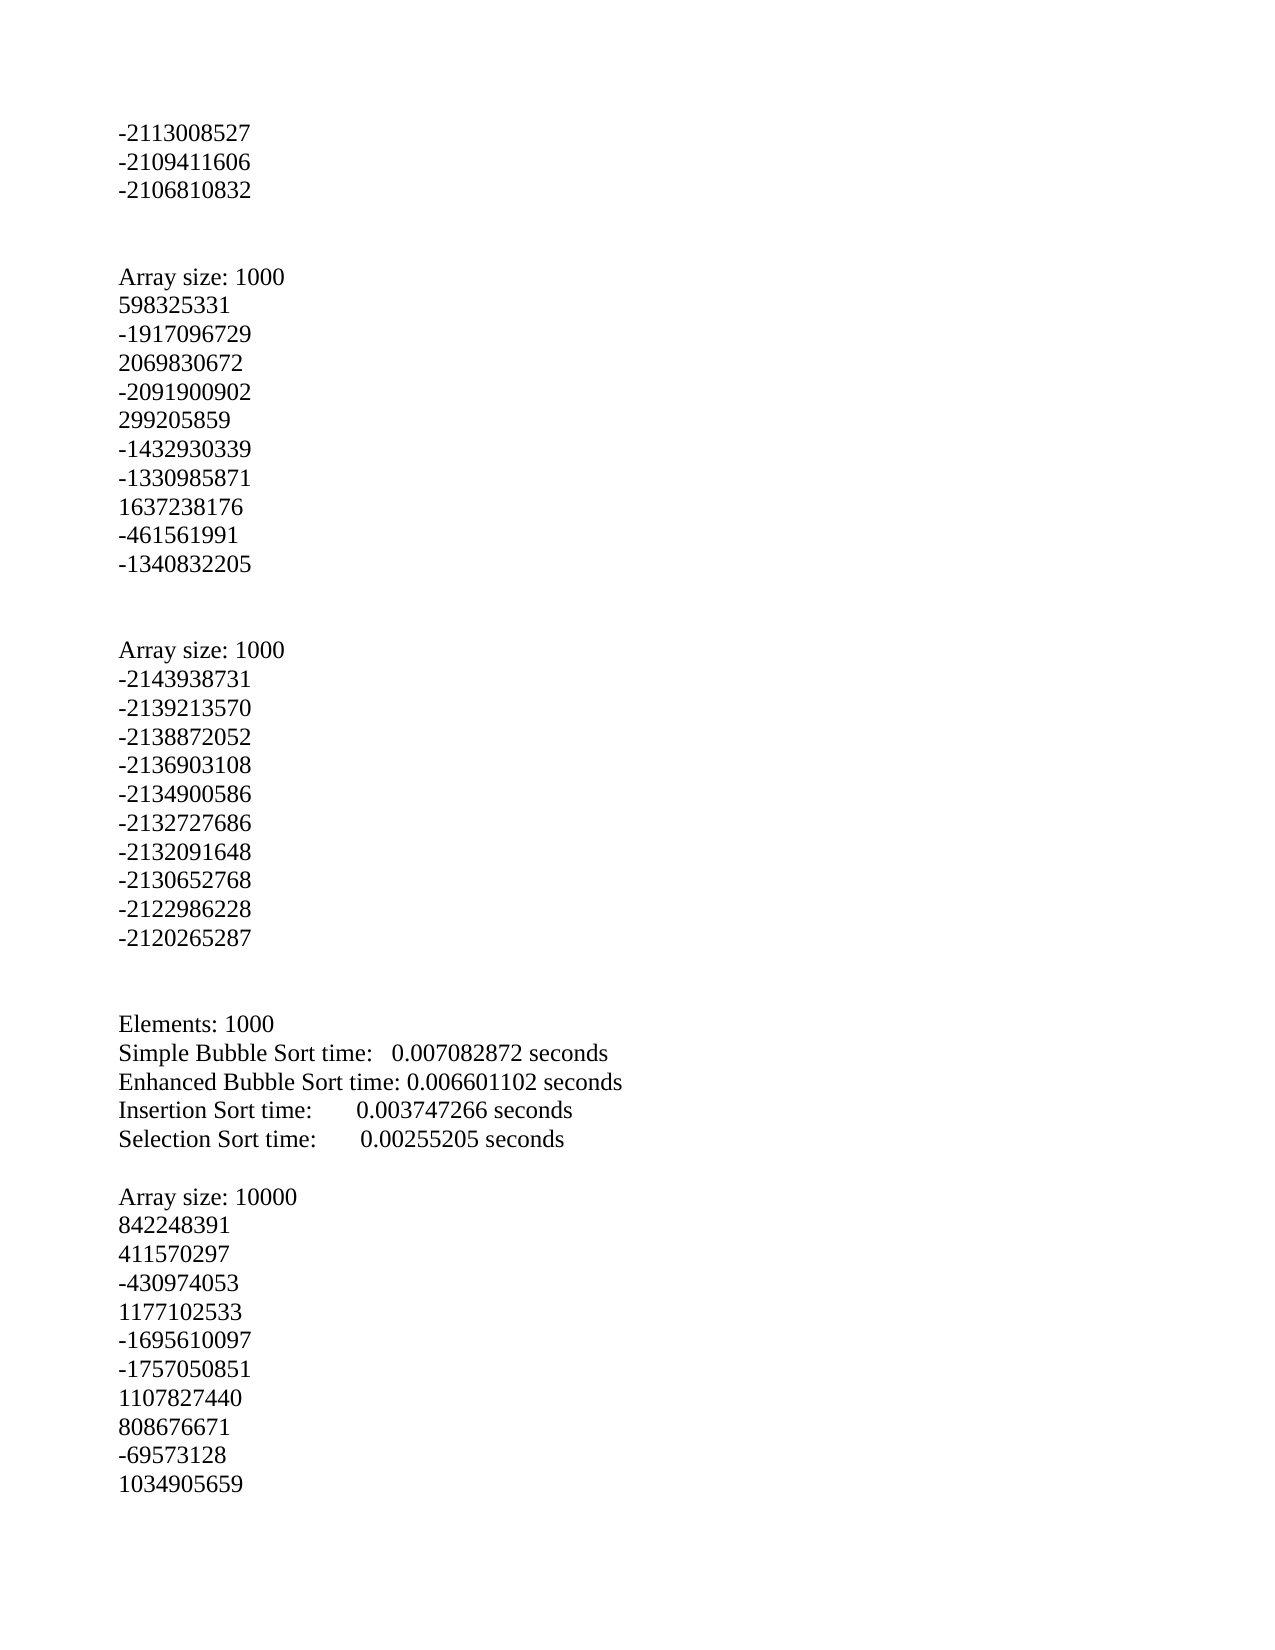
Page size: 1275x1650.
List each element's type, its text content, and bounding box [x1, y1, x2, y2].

text -2120265287 [118, 923, 1157, 952]
text -430974053 [118, 1268, 1157, 1297]
text -2136903108 [118, 751, 1157, 779]
text -1330985871 [118, 463, 1157, 492]
text Array size: 10000 [118, 1182, 1157, 1211]
text -2106810832 [118, 176, 1157, 204]
text Array size: 1000 [118, 262, 1157, 291]
text Simple Bubble Sort time: 0.007082872 seconds [118, 1038, 1157, 1067]
text Insertion Sort time: 0.003747266 seconds [118, 1096, 1157, 1124]
text -2143938731 [118, 664, 1157, 693]
text 598325331 [118, 291, 1157, 319]
text -69573128 [118, 1441, 1157, 1469]
text -2109411606 [118, 147, 1157, 176]
text Array size: 1000 [118, 636, 1157, 664]
text -2132727686 [118, 808, 1157, 837]
text -2139213570 [118, 693, 1157, 722]
text -1917096729 [118, 319, 1157, 348]
text 1177102533 [118, 1297, 1157, 1326]
text -2091900902 [118, 377, 1157, 406]
text 842248391 [118, 1211, 1157, 1239]
text Enhanced Bubble Sort time: 0.006601102 seconds [118, 1067, 1157, 1096]
text 411570297 [118, 1239, 1157, 1268]
text -1340832205 [118, 549, 1157, 578]
text -461561991 [118, 521, 1157, 549]
text 2069830672 [118, 348, 1157, 377]
text -1757050851 [118, 1354, 1157, 1383]
text 299205859 [118, 406, 1157, 434]
text Elements: 1000 [118, 1009, 1157, 1038]
text -2122986228 [118, 894, 1157, 923]
text -2134900586 [118, 779, 1157, 808]
text 808676671 [118, 1412, 1157, 1441]
text -2138872052 [118, 722, 1157, 751]
text Selection Sort time: 0.00255205 seconds [118, 1124, 1157, 1153]
text 1034905659 [118, 1469, 1157, 1498]
text -2130652768 [118, 866, 1157, 894]
text -2113008527 [118, 118, 1157, 147]
text -1432930339 [118, 434, 1157, 463]
text 1637238176 [118, 492, 1157, 521]
text -2132091648 [118, 837, 1157, 866]
text -1695610097 [118, 1326, 1157, 1354]
text 1107827440 [118, 1383, 1157, 1412]
